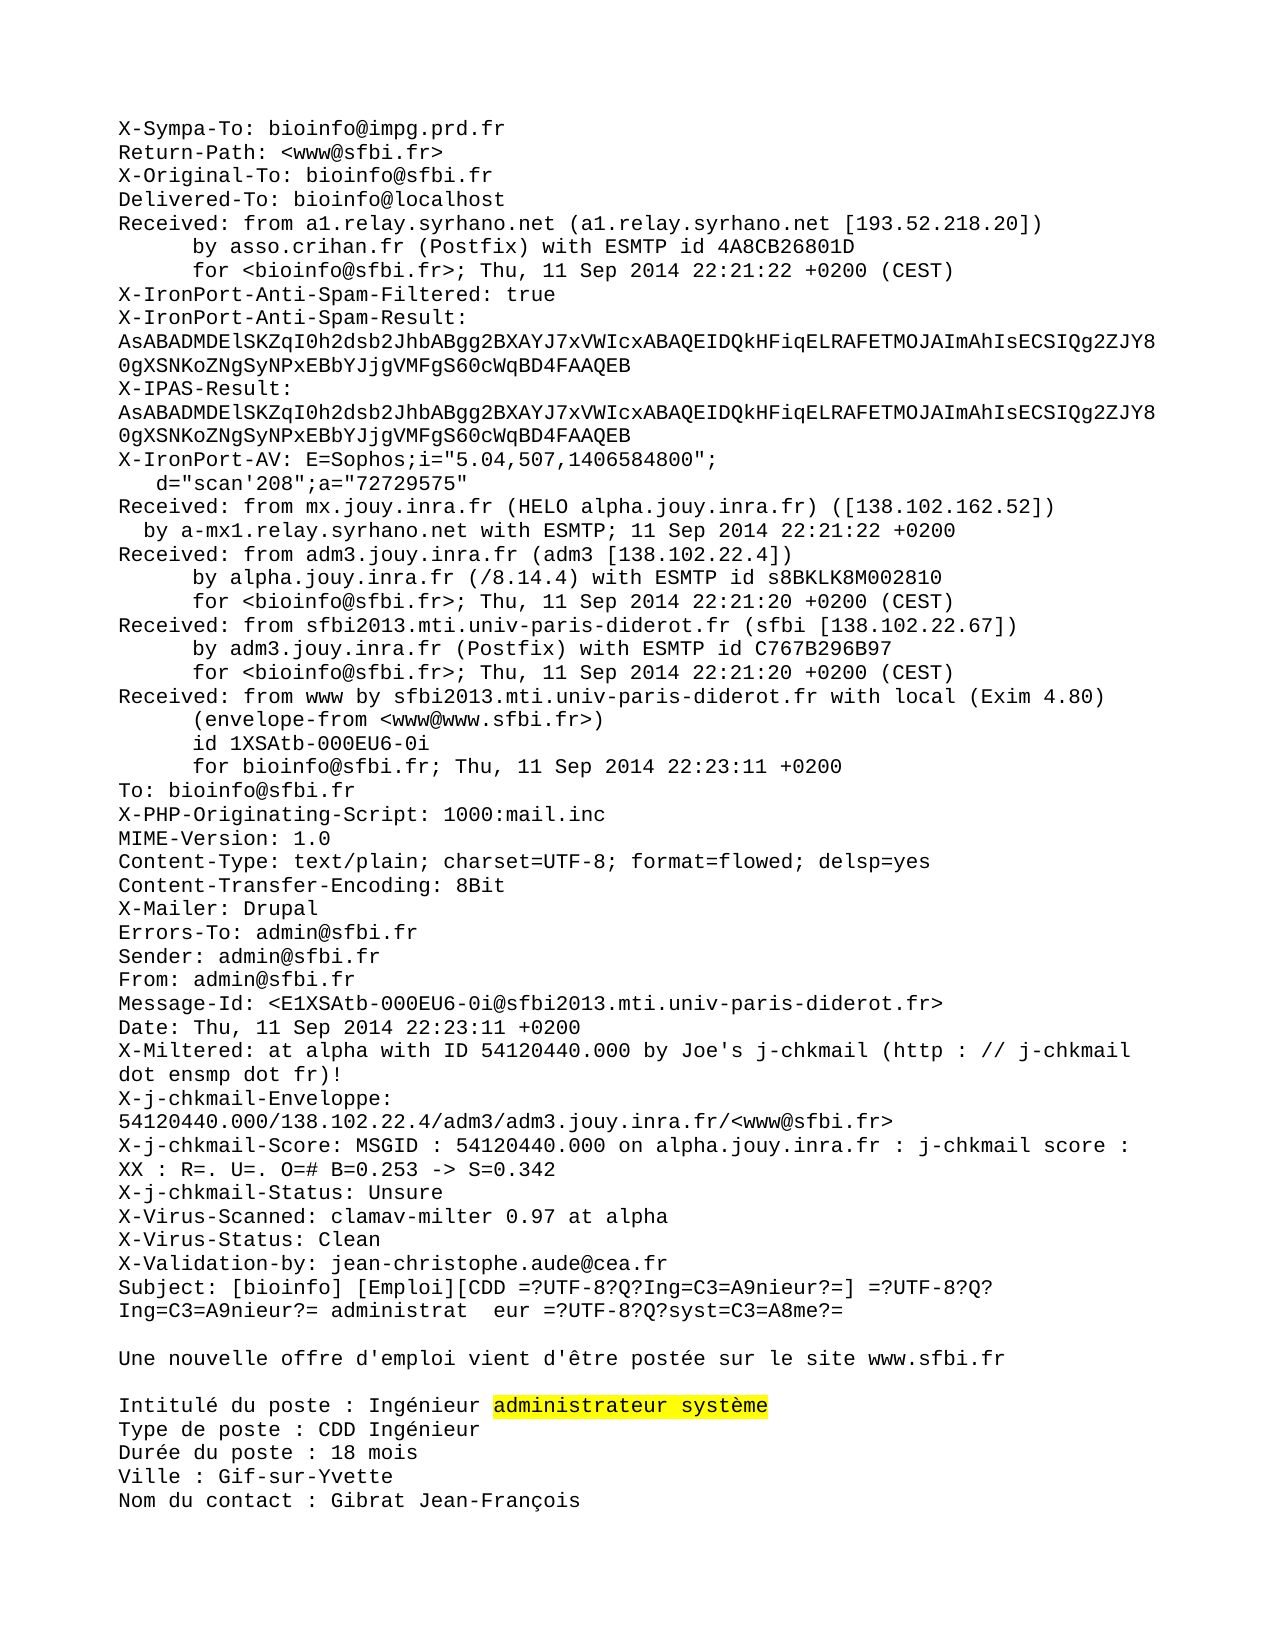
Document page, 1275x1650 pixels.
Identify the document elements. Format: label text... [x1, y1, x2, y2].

text Return-Path: <www@sfbi.fr> [118, 142, 1157, 165]
text Content-Type: text/plain; charset=UTF-8; format=flowed; delsp=yes [118, 851, 1157, 875]
text by a-mx1.relay.syrhano.net with ESMTP; 11 Sep 2014 22:21:22 +0200 [118, 520, 1157, 544]
text Received: from sfbi2013.mti.univ-paris-diderot.fr (sfbi [138.102.22.67]) [118, 615, 1157, 638]
text for <bioinfo@sfbi.fr>; Thu, 11 Sep 2014 22:21:20 +0200 (CEST) [118, 591, 1157, 615]
text id 1XSAtb-000EU6-0i [118, 733, 1157, 757]
text for <bioinfo@sfbi.fr>; Thu, 11 Sep 2014 22:21:22 +0200 (CEST) [118, 260, 1157, 284]
text for <bioinfo@sfbi.fr>; Thu, 11 Sep 2014 22:21:20 +0200 (CEST) [118, 662, 1157, 686]
text Sender: admin@sfbi.fr [118, 946, 1157, 969]
text Une nouvelle offre d'emploi vient d'être postée sur le site www.sfbi.fr [118, 1348, 1157, 1371]
text X-Validation-by: jean-christophe.aude@cea.fr [118, 1253, 1157, 1277]
text by adm3.jouy.inra.fr (Postfix) with ESMTP id C767B296B97 [118, 638, 1157, 662]
text Nom du contact : Gibrat Jean-François [118, 1489, 1157, 1513]
text Message-Id: <E1XSAtb-000EU6-0i@sfbi2013.mti.univ-paris-diderot.fr> [118, 993, 1157, 1017]
text X-j-chkmail-Status: Unsure [118, 1182, 1157, 1206]
text X-j-chkmail-Enveloppe: 54120440.000/138.102.22.4/adm3/adm3.jouy.inra.fr/<www@sfbi.fr> [118, 1088, 1157, 1135]
text (envelope-from <www@www.sfbi.fr>) [118, 709, 1157, 733]
text MIME-Version: 1.0 [118, 827, 1157, 851]
text Received: from adm3.jouy.inra.fr (adm3 [138.102.22.4]) [118, 544, 1157, 567]
text X-IronPort-AV: E=Sophos;i="5.04,507,1406584800"; [118, 449, 1157, 473]
text for bioinfo@sfbi.fr; Thu, 11 Sep 2014 22:23:11 +0200 [118, 757, 1157, 780]
text X-Miltered: at alpha with ID 54120440.000 by Joe's j-chkmail (http : // j-chkmail dot ensmp dot fr)! [118, 1040, 1157, 1088]
text Ville : Gif-sur-Yvette [118, 1466, 1157, 1489]
text d="scan'208";a="72729575" [118, 473, 1157, 496]
text X-Virus-Scanned: clamav-milter 0.97 at alpha [118, 1206, 1157, 1229]
text Durée du poste : 18 mois [118, 1442, 1157, 1466]
text X-IPAS-Result: AsABADMDElSKZqI0h2dsb2JhbABgg2BXAYJ7xVWIcxABAQEIDQkHFiqELRAFETMOJAImAhIsECSIQg2ZJY80gXSNKoZNgSyNPxEBbYJjgVMFgS60cWqBD4FAAQEB [118, 378, 1157, 449]
text X-Original-To: bioinfo@sfbi.fr [118, 165, 1157, 189]
text Intitulé du poste : Ingénieur administrateur système [118, 1395, 1157, 1419]
text Received: from mx.jouy.inra.fr (HELO alpha.jouy.inra.fr) ([138.102.162.52]) [118, 496, 1157, 520]
text X-j-chkmail-Score: MSGID : 54120440.000 on alpha.jouy.inra.fr : j-chkmail score : XX : R=. U=. O=# B=0.253 -> S=0.342 [118, 1135, 1157, 1182]
text X-IronPort-Anti-Spam-Result: AsABADMDElSKZqI0h2dsb2JhbABgg2BXAYJ7xVWIcxABAQEIDQkHFiqELRAFETMOJAImAhIsECSIQg2ZJY80gXSNKoZNgSyNPxEBbYJjgVMFgS60cWqBD4FAAQEB [118, 307, 1157, 378]
text Received: from www by sfbi2013.mti.univ-paris-diderot.fr with local (Exim 4.80) [118, 686, 1157, 709]
text X-Sympa-To: bioinfo@impg.prd.fr [118, 118, 1157, 142]
text Delivered-To: bioinfo@localhost [118, 189, 1157, 213]
text Type de poste : CDD Ingénieur [118, 1419, 1157, 1442]
text X-PHP-Originating-Script: 1000:mail.inc [118, 804, 1157, 827]
text Content-Transfer-Encoding: 8Bit [118, 875, 1157, 898]
text From: admin@sfbi.fr [118, 969, 1157, 993]
text To: bioinfo@sfbi.fr [118, 780, 1157, 804]
text by alpha.jouy.inra.fr (/8.14.4) with ESMTP id s8BKLK8M002810 [118, 567, 1157, 591]
text Date: Thu, 11 Sep 2014 22:23:11 +0200 [118, 1017, 1157, 1040]
text X-IronPort-Anti-Spam-Filtered: true [118, 284, 1157, 307]
text Subject: [bioinfo] [Emploi][CDD =?UTF-8?Q?Ing=C3=A9nieur?=] =?UTF-8?Q?Ing=C3=A9nieur?= administrat eur =?UTF-8?Q?syst=C3=A8me?= [118, 1277, 1157, 1324]
text Errors-To: admin@sfbi.fr [118, 922, 1157, 946]
text X-Virus-Status: Clean [118, 1229, 1157, 1253]
text by asso.crihan.fr (Postfix) with ESMTP id 4A8CB26801D [118, 236, 1157, 260]
text Received: from a1.relay.syrhano.net (a1.relay.syrhano.net [193.52.218.20]) [118, 213, 1157, 236]
text X-Mailer: Drupal [118, 898, 1157, 922]
